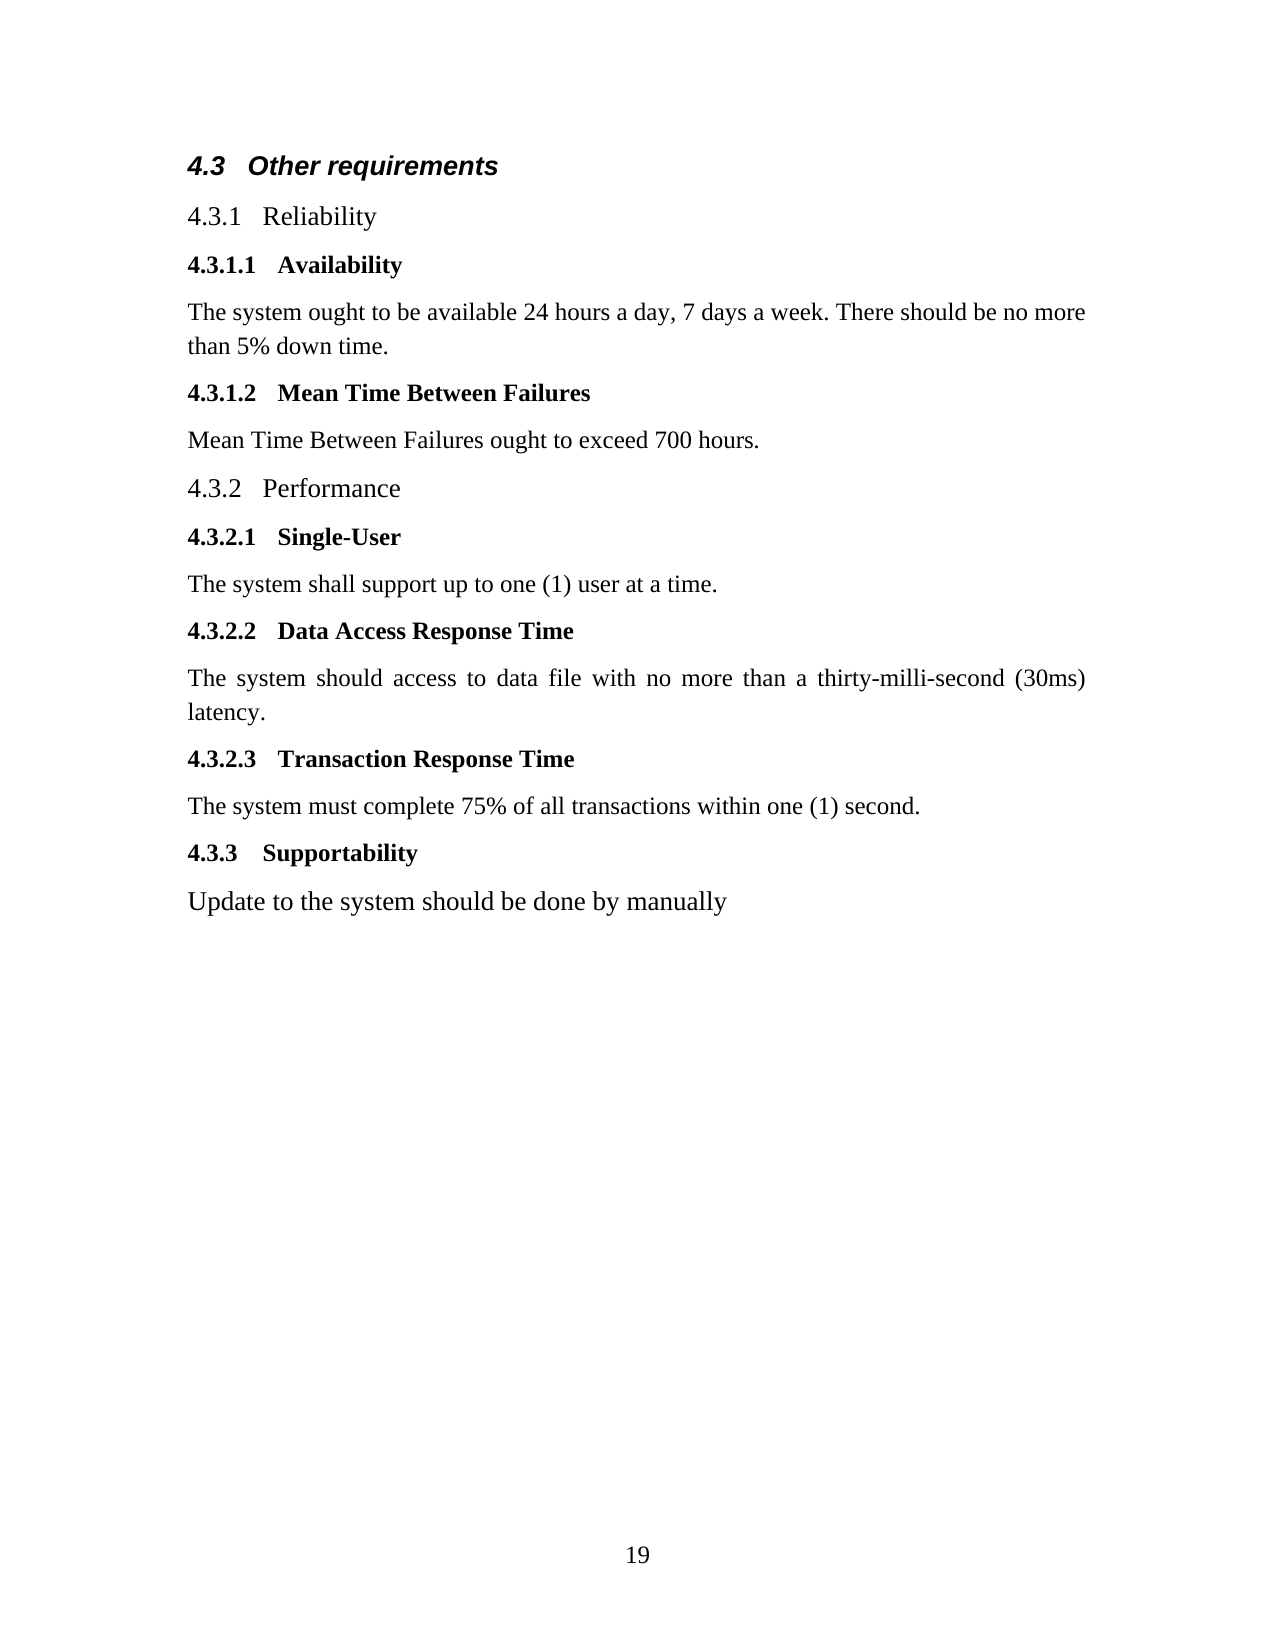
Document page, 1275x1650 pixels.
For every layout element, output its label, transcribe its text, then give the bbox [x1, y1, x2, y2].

subtitle Performance [187, 472, 1087, 503]
subtitle Mean Time Between Failures [187, 378, 1087, 407]
subtitle Availability [187, 250, 1087, 278]
subtitle Update to the system should be done by manually [187, 885, 1087, 916]
text The system ought to be available 24 hours a day, 7 days a week. There should be no more than 5% down time. [187, 297, 1087, 360]
text The system should access to data file with no more than a thirty-milli-second (30ms) latency. [187, 663, 1087, 726]
subtitle Reliability [187, 200, 1087, 231]
subtitle Data Access Response Time [187, 616, 1087, 645]
subtitle Supportability [187, 838, 1087, 867]
subtitle Transaction Response Time [187, 744, 1087, 773]
text The system shall support up to one (1) user at a time. [187, 569, 1087, 598]
subtitle Other requirements [187, 150, 1087, 181]
subtitle Single-User [187, 522, 1087, 551]
text The system must complete 75% of all transactions within one (1) second. [187, 791, 1087, 820]
text Mean Time Between Failures ought to exceed 700 hours. [187, 425, 1087, 454]
